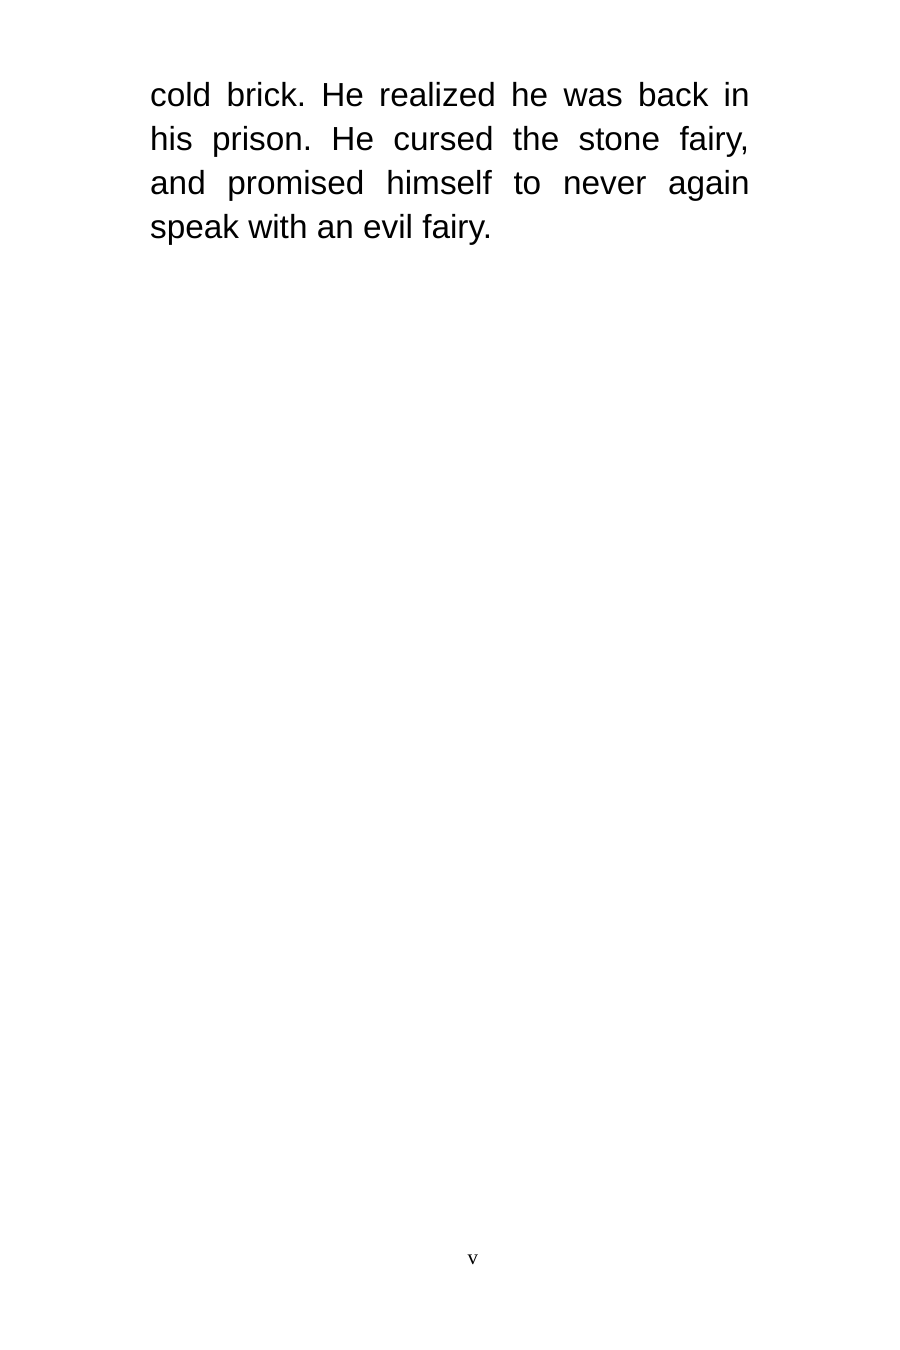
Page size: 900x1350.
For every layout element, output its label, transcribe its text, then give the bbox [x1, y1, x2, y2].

text cold brick. He realized he was back in his prison. He cursed the stone fairy, and promised himself to never again speak with an evil fairy. [150, 75, 750, 246]
